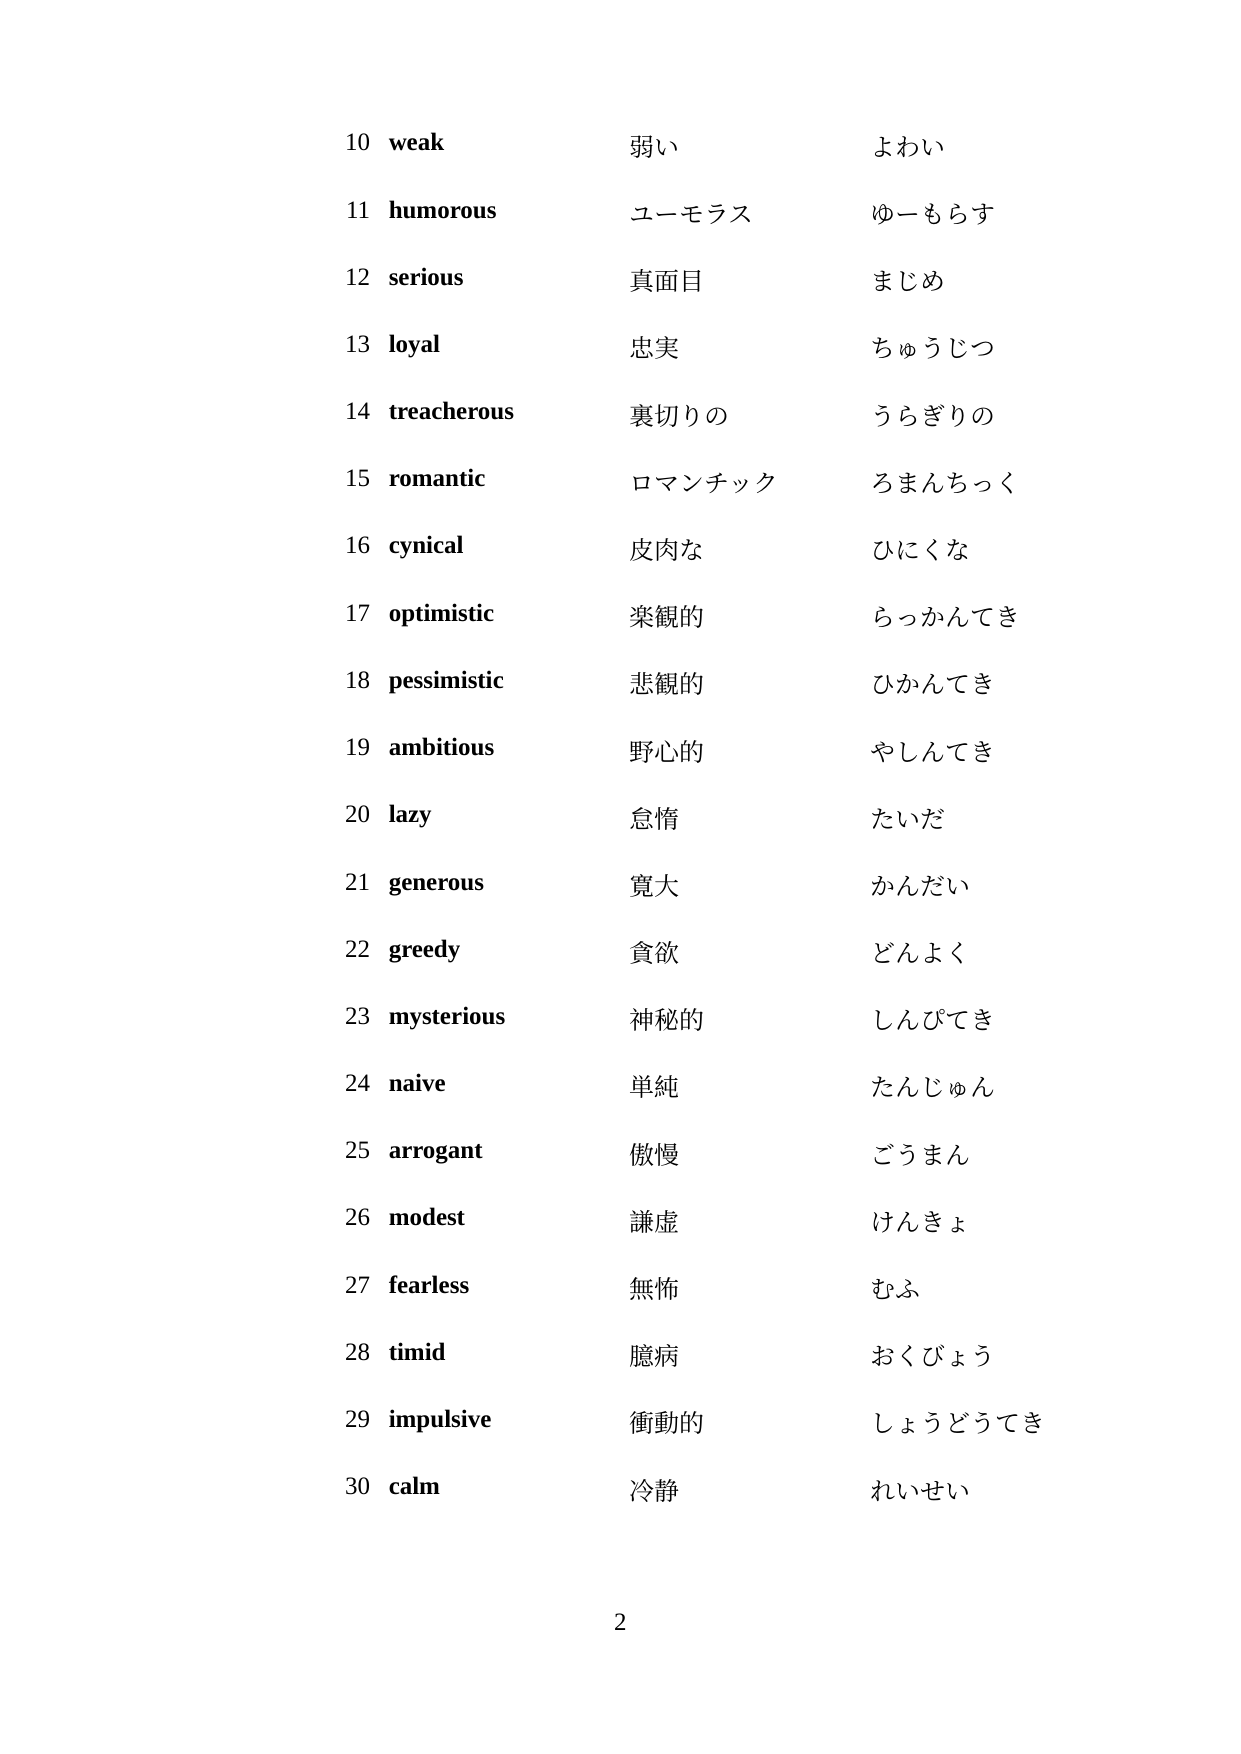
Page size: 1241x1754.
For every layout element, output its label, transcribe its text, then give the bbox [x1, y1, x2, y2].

table_cell 真面目 [620, 253, 861, 320]
table_cell 傲慢 [620, 1126, 861, 1193]
table_cell 10 [138, 118, 379, 185]
table_cell 17 [138, 589, 379, 656]
table_cell modest [379, 1193, 620, 1260]
table_cell cynical [379, 521, 620, 588]
table_cell おくびょう [861, 1328, 1102, 1395]
table_cell 弱い [620, 118, 861, 185]
table_cell ロマンチック [620, 454, 861, 521]
table_cell 21 [138, 857, 379, 924]
table_cell greedy [379, 924, 620, 992]
table_cell かんだい [861, 857, 1102, 924]
table_cell 22 [138, 924, 379, 992]
table_cell けんきょ [861, 1193, 1102, 1260]
table_cell ひにくな [861, 521, 1102, 588]
table_cell optimistic [379, 589, 620, 656]
table_cell 28 [138, 1328, 379, 1395]
table_cell まじめ [861, 253, 1102, 320]
table_cell どんよく [861, 924, 1102, 992]
table_cell 29 [138, 1395, 379, 1462]
table_cell humorous [379, 185, 620, 252]
table_cell ひかんてき [861, 656, 1102, 723]
table_cell 12 [138, 253, 379, 320]
table_cell lazy [379, 790, 620, 857]
table_cell しんぴてき [861, 992, 1102, 1059]
table_cell timid [379, 1328, 620, 1395]
table_cell arrogant [379, 1126, 620, 1193]
table_cell 裏切りの [620, 387, 861, 454]
table_cell やしんてき [861, 723, 1102, 790]
table_cell 忠実 [620, 320, 861, 387]
table_cell serious [379, 253, 620, 320]
table_cell 27 [138, 1260, 379, 1327]
table_cell 寛大 [620, 857, 861, 924]
table_cell 11 [138, 185, 379, 252]
table_cell naive [379, 1059, 620, 1126]
table_cell 野心的 [620, 723, 861, 790]
table_cell 25 [138, 1126, 379, 1193]
table_cell ユーモラス [620, 185, 861, 252]
table_cell weak [379, 118, 620, 185]
table_cell treacherous [379, 387, 620, 454]
table_cell らっかんてき [861, 589, 1102, 656]
table_cell ゆーもらす [861, 185, 1102, 252]
table_cell 悲観的 [620, 656, 861, 723]
table_cell impulsive [379, 1395, 620, 1462]
table_cell 16 [138, 521, 379, 588]
table_cell pessimistic [379, 656, 620, 723]
table_cell れいせい [861, 1462, 1102, 1529]
table_cell romantic [379, 454, 620, 521]
table_cell 19 [138, 723, 379, 790]
table_cell ambitious [379, 723, 620, 790]
table_cell 衝動的 [620, 1395, 861, 1462]
table_cell よわい [861, 118, 1102, 185]
table_cell ろまんちっく [861, 454, 1102, 521]
table_cell 23 [138, 992, 379, 1059]
table_cell fearless [379, 1260, 620, 1327]
table_cell 貪欲 [620, 924, 861, 992]
table_cell 20 [138, 790, 379, 857]
table_cell しょうどうてき [861, 1395, 1102, 1462]
table_cell 14 [138, 387, 379, 454]
table_cell 15 [138, 454, 379, 521]
table_cell 26 [138, 1193, 379, 1260]
table_cell むふ [861, 1260, 1102, 1327]
table_cell 24 [138, 1059, 379, 1126]
table_cell 単純 [620, 1059, 861, 1126]
table_cell 30 [138, 1462, 379, 1529]
table_cell 無怖 [620, 1260, 861, 1327]
table_cell 13 [138, 320, 379, 387]
table_cell 18 [138, 656, 379, 723]
table_cell 皮肉な [620, 521, 861, 588]
table_cell 臆病 [620, 1328, 861, 1395]
table_cell ちゅうじつ [861, 320, 1102, 387]
table_cell generous [379, 857, 620, 924]
table_cell うらぎりの [861, 387, 1102, 454]
table_cell 楽観的 [620, 589, 861, 656]
table_cell たんじゅん [861, 1059, 1102, 1126]
table_cell mysterious [379, 992, 620, 1059]
table_cell loyal [379, 320, 620, 387]
table_cell 冷静 [620, 1462, 861, 1529]
table_cell 謙虚 [620, 1193, 861, 1260]
table_cell calm [379, 1462, 620, 1529]
table_cell 神秘的 [620, 992, 861, 1059]
table_cell たいだ [861, 790, 1102, 857]
table_cell 怠惰 [620, 790, 861, 857]
table_cell ごうまん [861, 1126, 1102, 1193]
